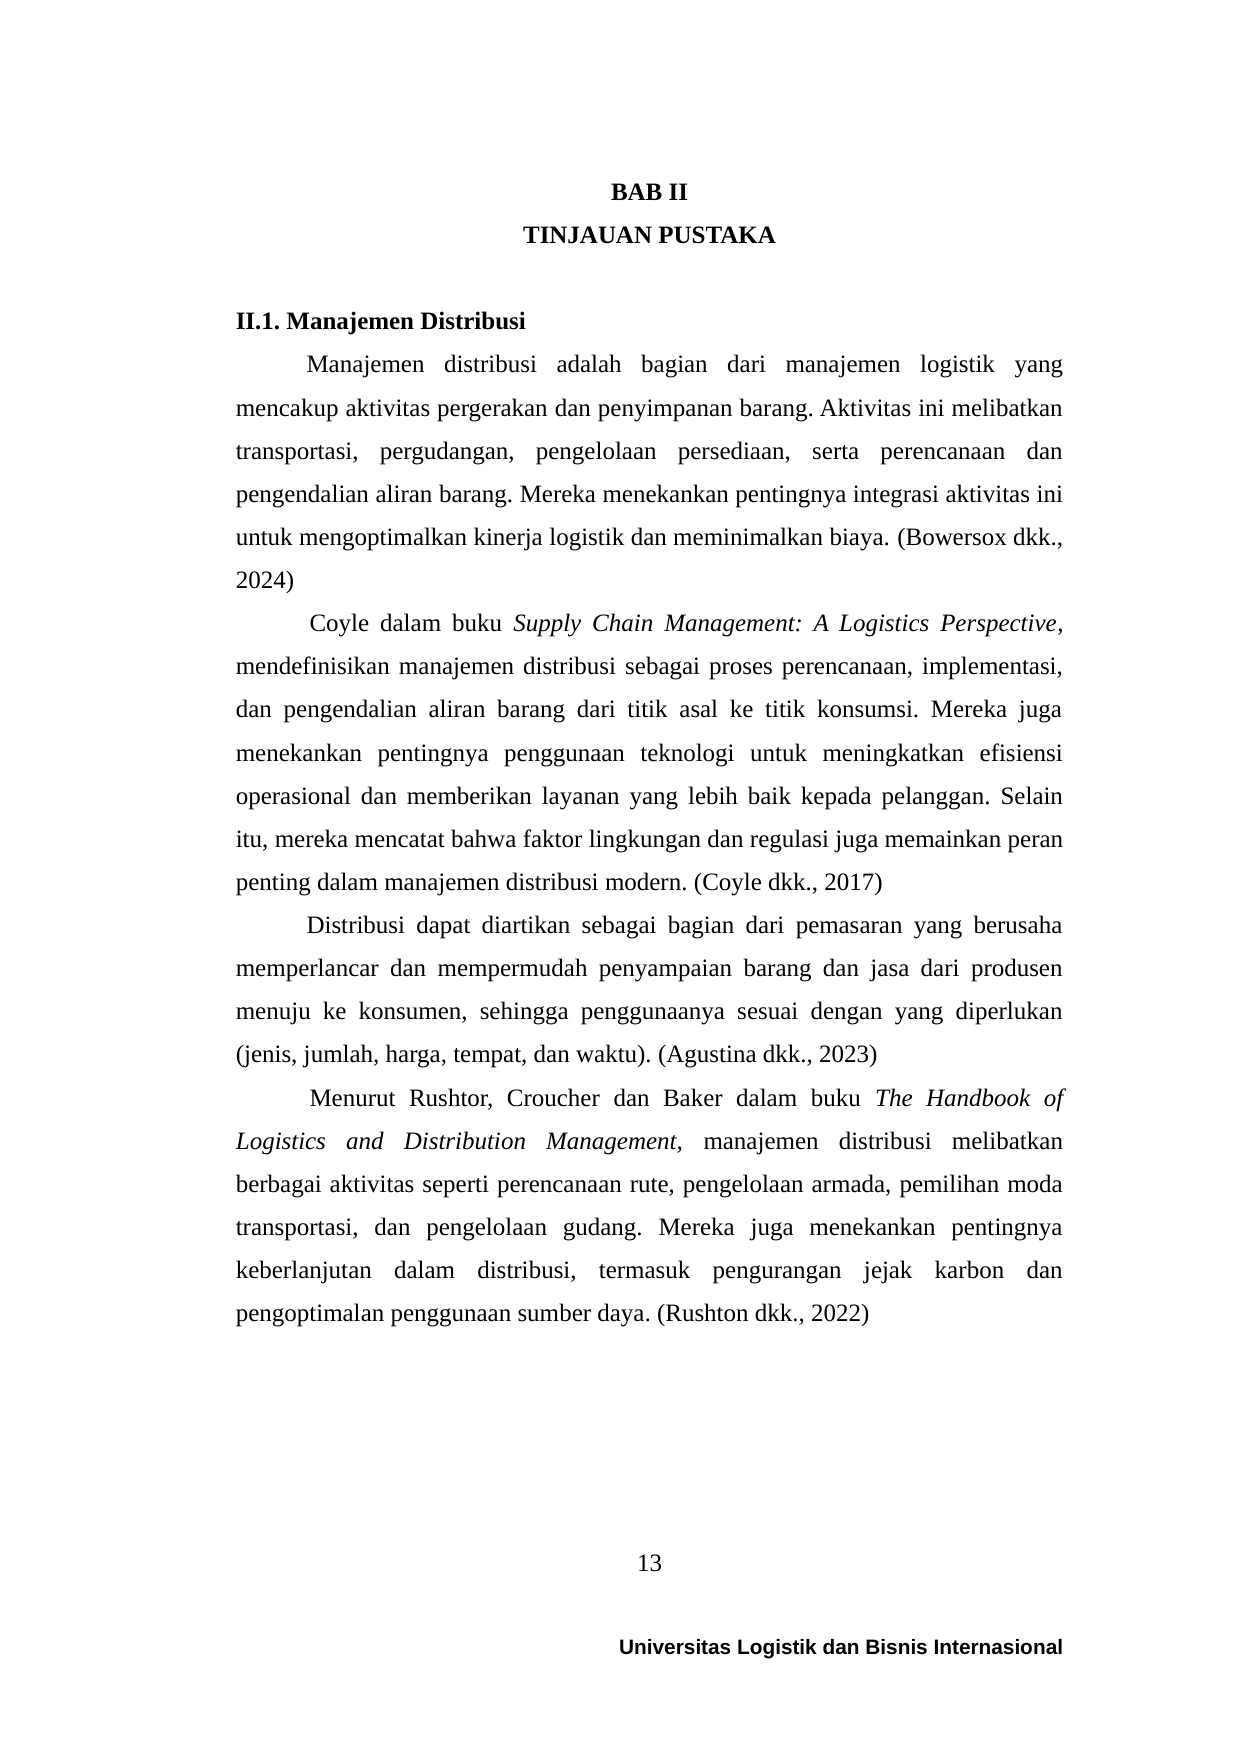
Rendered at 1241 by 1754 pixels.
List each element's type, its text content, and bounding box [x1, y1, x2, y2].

text Manajemen distribusi adalah bagian dari manajemen logistik yang mencakup aktivitas pergerakan dan penyimpanan barang. Aktivitas ini melibatkan transportasi, pergudangan, pengelolaan persediaan, serta perencanaan dan pengendalian aliran barang. Mereka menekankan pentingnya integrasi aktivitas ini untuk mengoptimalkan kinerja logistik dan meminimalkan biaya. (Bowersox dkk., 2024) [236, 349, 1063, 594]
text Coyle dalam buku Supply Chain Management: A Logistics Perspective, mendefinisikan manajemen distribusi sebagai proses perencanaan, implementasi, dan pengendalian aliran barang dari titik asal ke titik konsumsi. Mereka juga menekankan pentingnya penggunaan teknologi untuk meningkatkan efisiensi operasional dan memberikan layanan yang lebih baik kepada pelanggan. Selain itu, mereka mencatat bahwa faktor lingkungan dan regulasi juga memainkan peran penting dalam manajemen distribusi modern. (Coyle dkk., 2017) [236, 608, 1063, 896]
text Menurut Rushtor, Croucher dan Baker dalam buku The Handbook of Logistics and Distribution Management, manajemen distribusi melibatkan berbagai aktivitas seperti perencanaan rute, pengelolaan armada, pemilihan moda transportasi, dan pengelolaan gudang. Mereka juga menekankan pentingnya keberlanjutan dalam distribusi, termasuk pengurangan jejak karbon dan pengoptimalan penggunaan sumber daya. (Rushton dkk., 2022) [236, 1083, 1063, 1327]
text Distribusi dapat diartikan sebagai bagian dari pemasaran yang berusaha memperlancar dan mempermudah penyampaian barang dan jasa dari produsen menuju ke konsumen, sehingga penggunaanya sesuai dengan yang diperlukan (jenis, jumlah, harga, tempat, dan waktu). (Agustina dkk., 2023) [236, 910, 1063, 1068]
subtitle TINJAUAN PUSTAKA [236, 177, 1063, 249]
subtitle Manajemen Distribusi [236, 306, 1063, 335]
